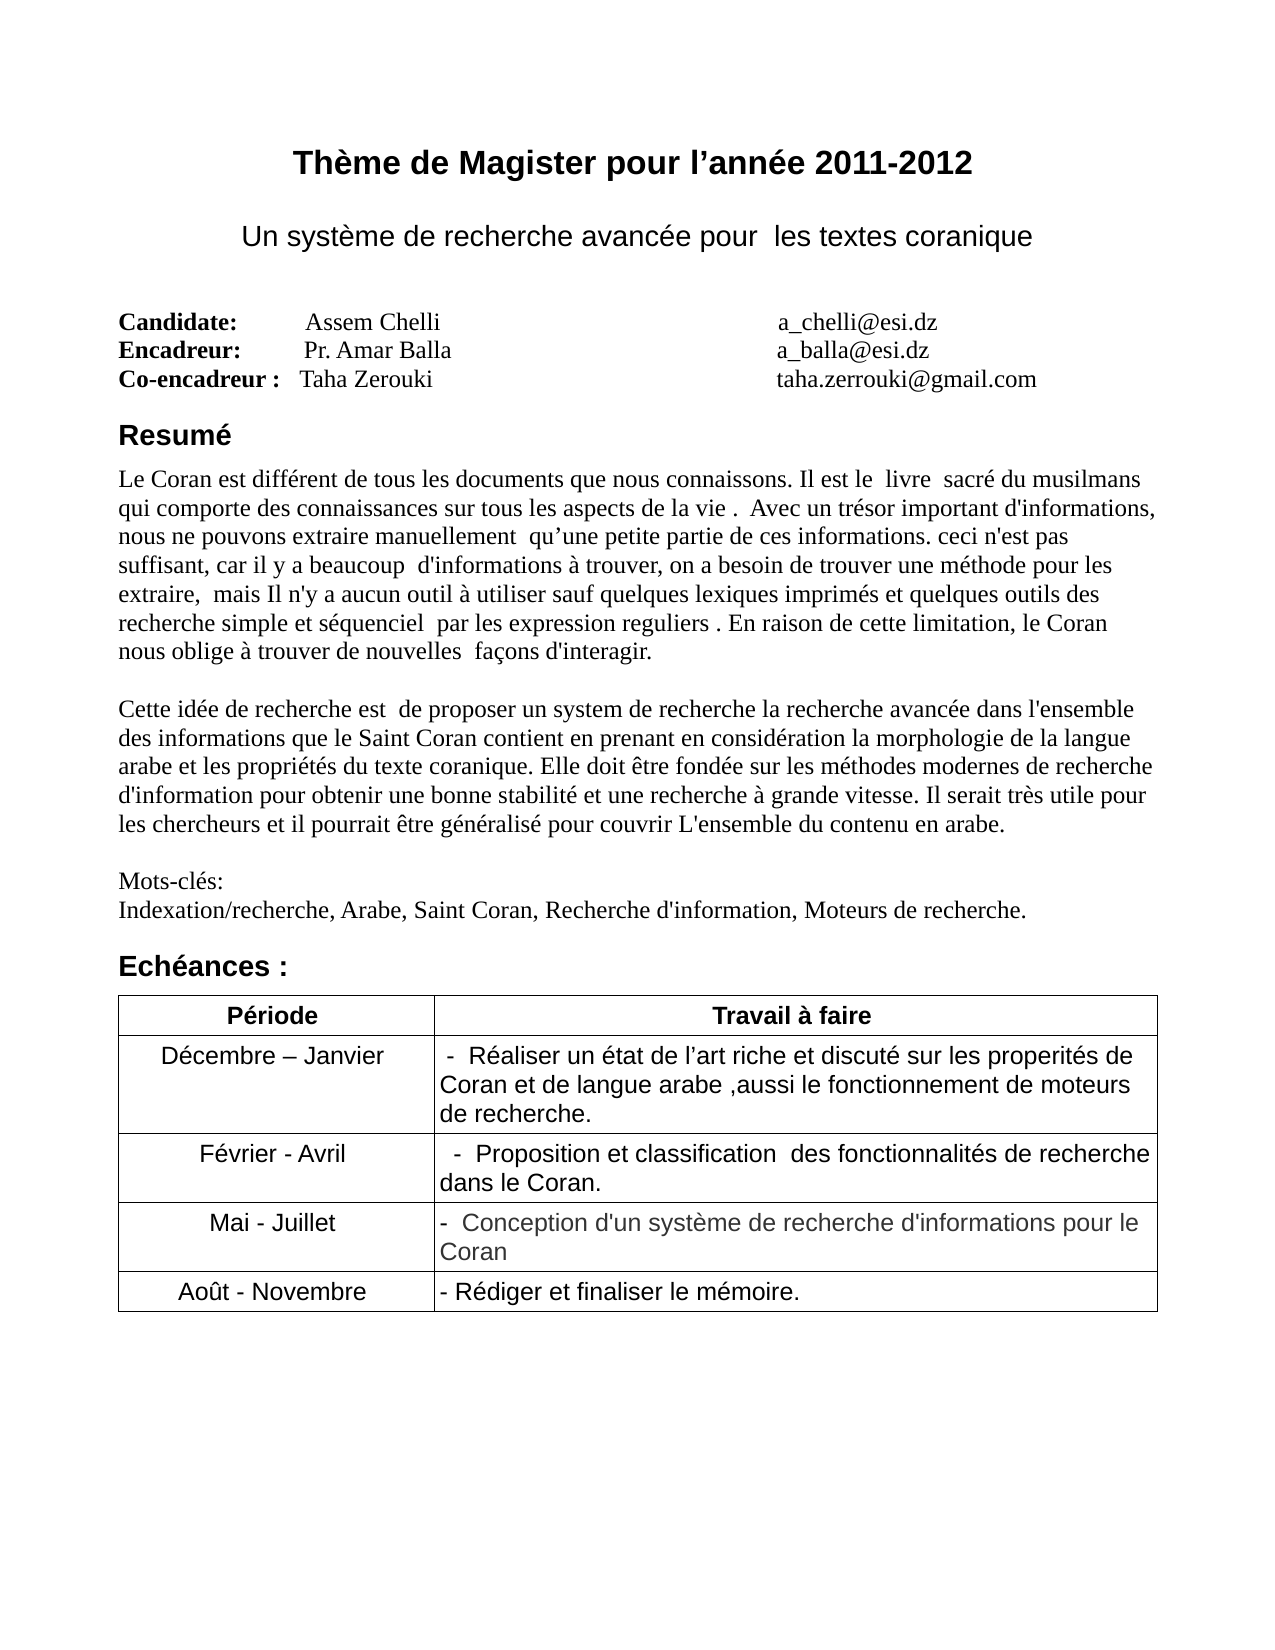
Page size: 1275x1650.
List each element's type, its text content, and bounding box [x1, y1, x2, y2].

text Mots-clés: [118, 866, 1157, 895]
table_cell - Conception d'un système de recherche d'informations pour le Coran [435, 1203, 1157, 1271]
subtitle Resumé [118, 418, 1157, 451]
subtitle Echéances : [118, 949, 1157, 982]
text Encadreur: Pr. Amar Balla a_balla@esi.dz [118, 335, 1157, 364]
table_cell - Réaliser un état de l’art riche et discuté sur les properités de Coran et de langue arabe ,aussi le fonctionnement de moteurs de recherche. [435, 1036, 1157, 1133]
table_header Travail à faire [435, 996, 1157, 1035]
table_header Période [119, 996, 434, 1035]
text Indexation/recherche, Arabe, Saint Coran, Recherche d'information, Moteurs de recherche. [118, 895, 1157, 924]
table_cell Février - Avril [119, 1134, 434, 1202]
table_cell - Rédiger et finaliser le mémoire. [435, 1272, 1157, 1311]
subtitle Thème de Magister pour l’année 2011-2012 [118, 143, 1157, 182]
text Cette idée de recherche est de proposer un system de recherche la recherche avancée dans l'ensemble des informations que le Saint Coran contient en prenant en considération la morphologie de la langue arabe et les propriétés du texte coranique. Elle doit être fondée sur les méthodes modernes de recherche d'information pour obtenir une bonne stabilité et une recherche à grande vitesse. Il serait très utile pour les chercheurs et il pourrait être généralisé pour couvrir L'ensemble du contenu en arabe. [118, 694, 1157, 838]
table_cell - Proposition et classification des fonctionnalités de recherche dans le Coran. [435, 1134, 1157, 1202]
subtitle Un système de recherche avancée pour les textes coranique [118, 219, 1157, 253]
text Co-encadreur : Taha Zerouki taha.zerrouki@gmail.com [118, 364, 1157, 393]
table_cell Août - Novembre [119, 1272, 434, 1311]
text Candidate: Assem Chelli a_chelli@esi.dz [118, 307, 1157, 335]
table_cell Mai - Juillet [119, 1203, 434, 1271]
table_cell Décembre – Janvier [119, 1036, 434, 1133]
text Le Coran est différent de tous les documents que nous connaissons. Il est le livre sacré du musilmans qui comporte des connaissances sur tous les aspects de la vie . Avec un trésor important d'informations, nous ne pouvons extraire manuellement qu’une petite partie de ces informations. ceci n'est pas suffisant, car il y a beaucoup d'informations à trouver, on a besoin de trouver une méthode pour les extraire, mais Il n'y a aucun outil à utiliser sauf quelques lexiques imprimés et quelques outils des recherche simple et séquenciel par les expression reguliers . En raison de cette limitation, le Coran nous oblige à trouver de nouvelles façons d'interagir. [118, 464, 1157, 665]
